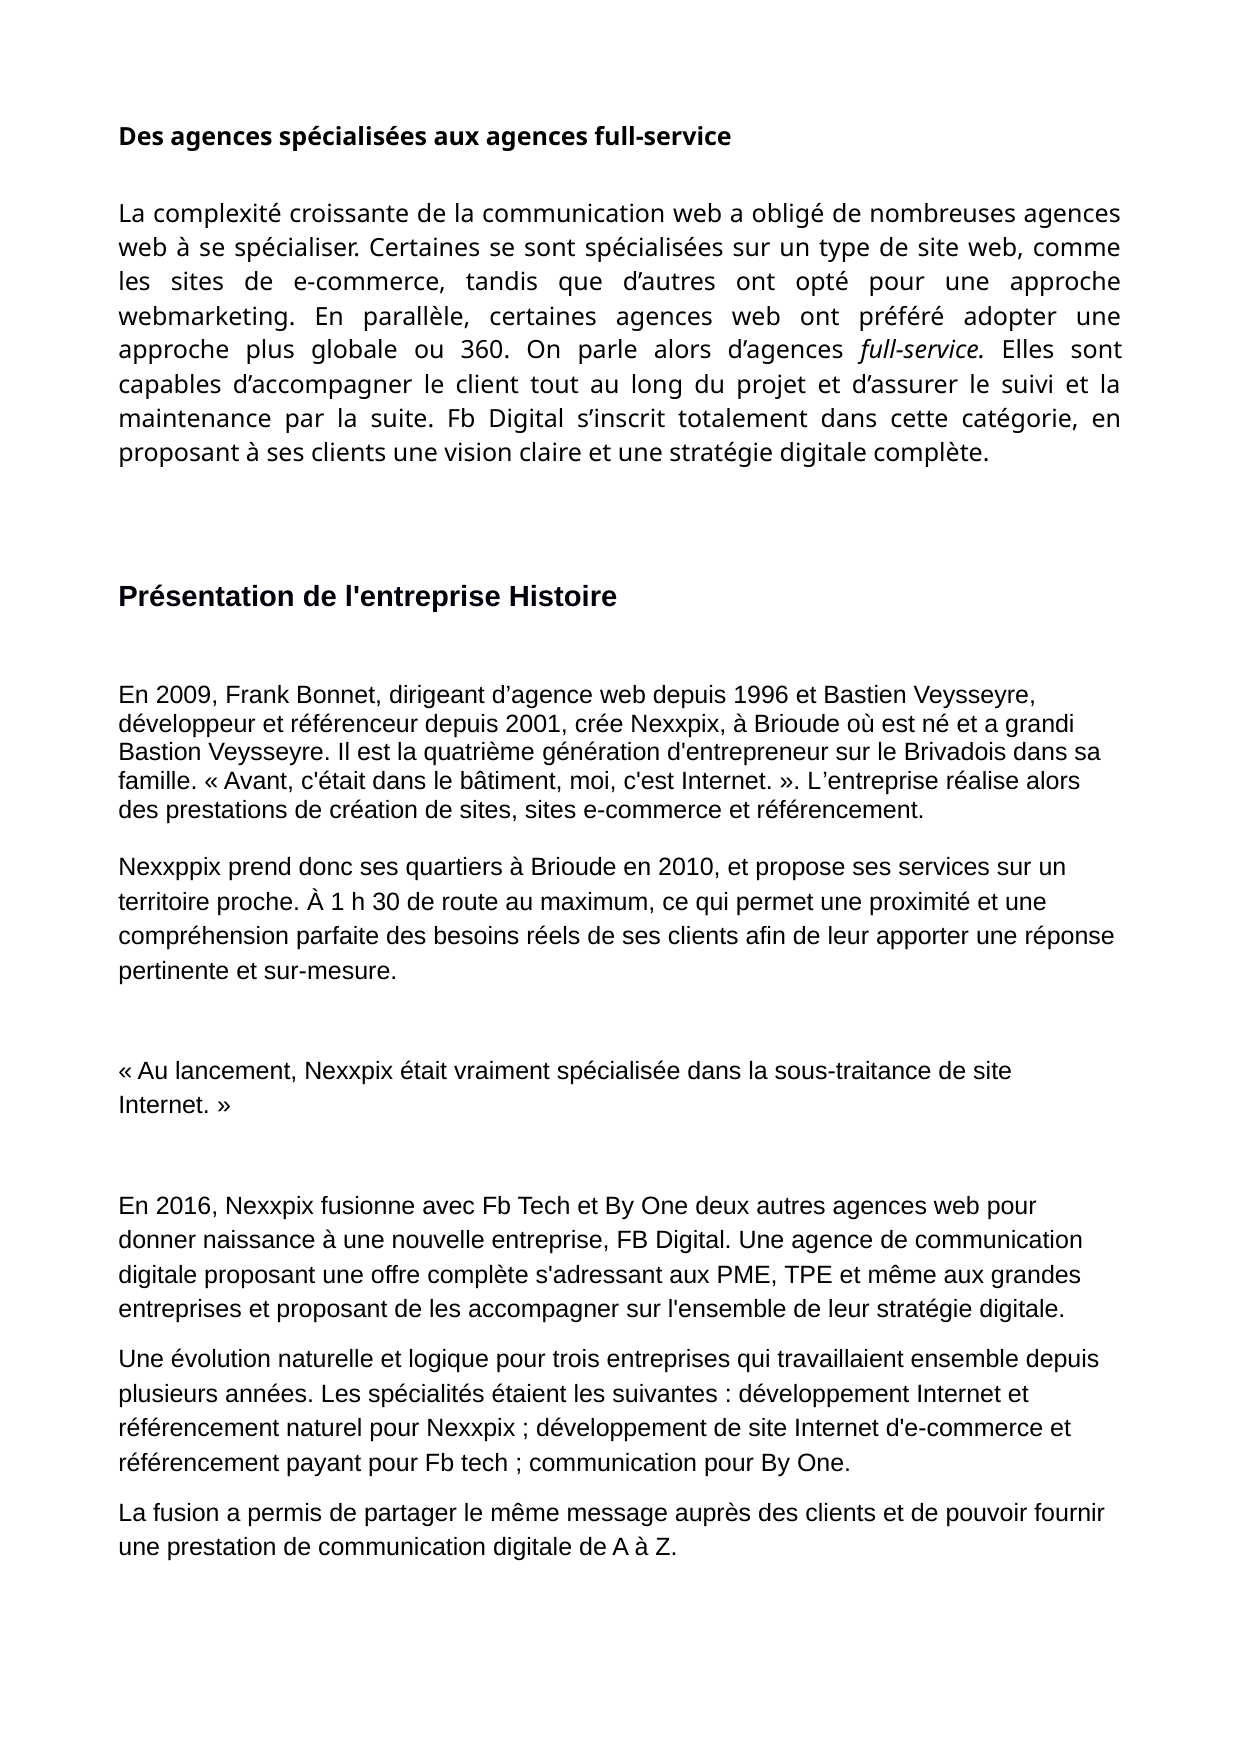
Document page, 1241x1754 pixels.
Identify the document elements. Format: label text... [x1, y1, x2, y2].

text La fusion a permis de partager le même message auprès des clients et de pouvoir fournir une prestation de communication digitale de A à Z. [118, 1498, 1122, 1561]
text Une évolution naturelle et logique pour trois entreprises qui travaillaient ensemble depuis plusieurs années. Les spécialités étaient les suivantes : développement Internet et référencement naturel pour Nexxpix ; développement de site Internet d'e-commerce et référencement payant pour Fb tech ; communication pour By One. [118, 1344, 1122, 1476]
text Présentation de l'entreprise Histoire [118, 579, 1122, 613]
text Nexxppix prend donc ses quartiers à Brioude en 2010, et propose ses services sur un territoire proche. À 1 h 30 de route au maximum, ce qui permet une proximité et une compréhension parfaite des besoins réels de ses clients afin de leur apporter une réponse pertinente et sur-mesure. [118, 852, 1122, 984]
text Des agences spécialisées aux agences full-service [118, 118, 1122, 152]
text La complexité croissante de la communication web a obligé de nombreuses agences web à se spécialiser. Certaines se sont spécialisées sur un type de site web, comme les sites de e-commerce, tandis que d’autres ont opté pour une approche webmarketing. En parallèle, certaines agences web ont préféré adopter une approche plus globale ou 360. On parle alors d’agences full-service. Elles sont capables d’accompagner le client tout au long du projet et d’assurer le suivi et la maintenance par la suite. Fb Digital s’inscrit totalement dans cette catégorie, en proposant à ses clients une vision claire et une stratégie digitale complète. [118, 196, 1122, 468]
text « Au lancement, Nexxpix était vraiment spécialisée dans la sous-traitance de site Internet. » [118, 1056, 1122, 1119]
text En 2016, Nexxpix fusionne avec Fb Tech et By One deux autres agences web pour donner naissance à une nouvelle entreprise, FB Digital. Une agence de communication digitale proposant une offre complète s'adressant aux PME, TPE et même aux grandes entreprises et proposant de les accompagner sur l'ensemble de leur stratégie digitale. [118, 1191, 1122, 1323]
text En 2009, Frank Bonnet, dirigeant d’agence web depuis 1996 et Bastien Veysseyre, développeur et référenceur depuis 2001, crée Nexxpix, à Brioude où est né et a grandi Bastion Veysseyre. Il est la quatrième génération d'entrepreneur sur le Brivadois dans sa famille. « Avant, c'était dans le bâtiment, moi, c'est Internet. ». L’entreprise réalise alors des prestations de création de sites, sites e-commerce et référencement. [118, 680, 1122, 824]
